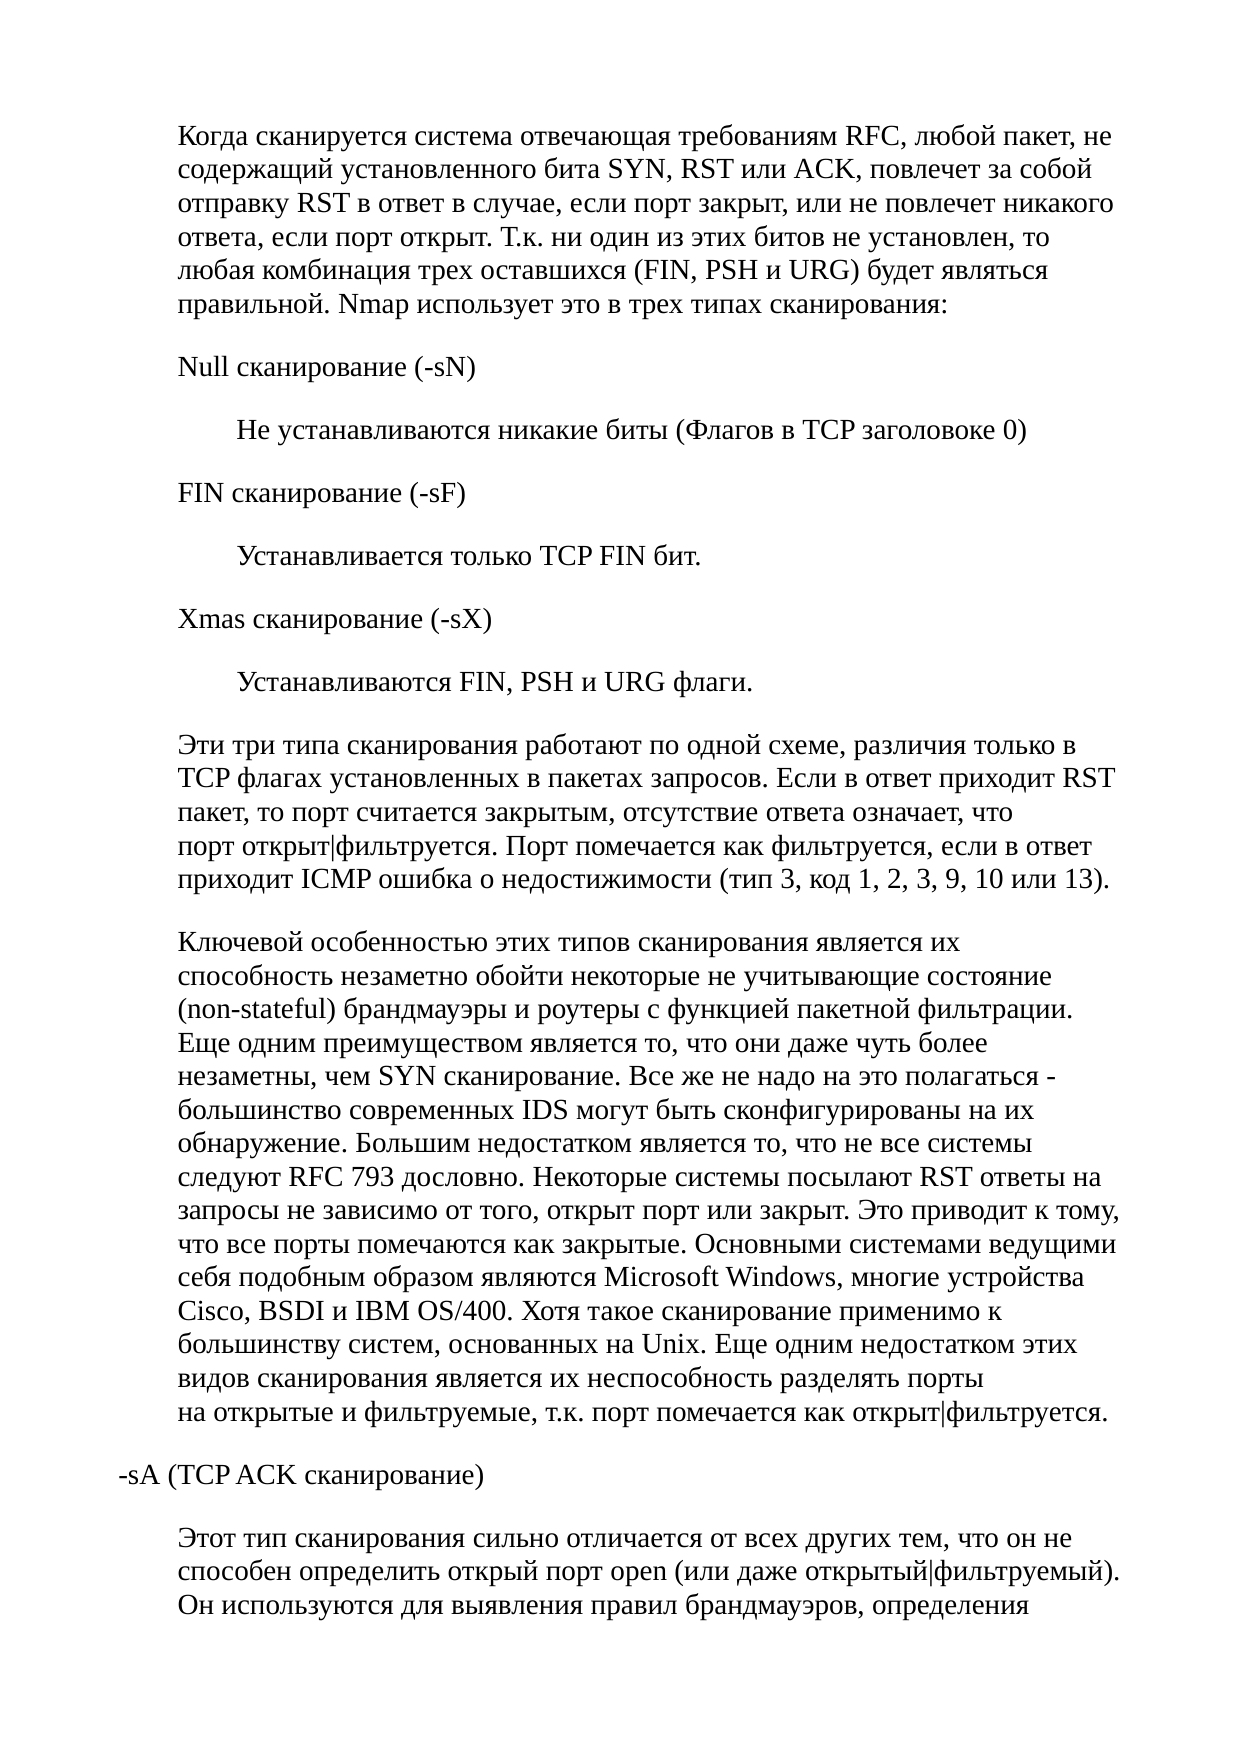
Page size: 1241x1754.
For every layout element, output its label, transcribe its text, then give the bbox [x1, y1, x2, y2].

subtitle FIN сканирование (-sF) [177, 475, 1122, 508]
list Устанавливаются FIN, PSH и URG флаги. [236, 664, 1122, 697]
subtitle Xmas сканирование (-sX) [177, 601, 1122, 634]
list Не устанавливаются никакие биты (Флагов в TCP заголовоке 0) [236, 412, 1122, 445]
subtitle -sA (TCP ACK сканирование) [118, 1457, 1122, 1490]
list Этот тип сканирования сильно отличается от всех других тем, что он не способен определить открый порт open (или даже открытый|фильтруемый). Он используются для выявления правил брандмауэров, определения [177, 1520, 1122, 1620]
list Эти три типа сканирования работают по одной схеме, различия только в TCP флагах установленных в пакетах запросов. Если в ответ приходит RST пакет, то порт считается закрытым, отсутствие ответа означает, что порт открыт|фильтруется. Порт помечается как фильтруется, если в ответ приходит ICMP ошибка о недостижимости (тип 3, код 1, 2, 3, 9, 10 или 13). [177, 727, 1122, 895]
list Когда сканируется система отвечающая требованиям RFC, любой пакет, не содержащий установленного бита SYN, RST или ACK, повлечет за собой отправку RST в ответ в случае, если порт закрыт, или не повлечет никакого ответа, если порт открыт. Т.к. ни один из этих битов не установлен, то любая комбинация трех оставшихся (FIN, PSH и URG) будет являться правильной. Nmap использует это в трех типах сканирования: [177, 118, 1122, 319]
list Ключевой особенностью этих типов сканирования является их способность незаметно обойти некоторые не учитывающие состояние (non-stateful) брандмауэры и роутеры с функцией пакетной фильтрации. Еще одним преимуществом является то, что они даже чуть более незаметны, чем SYN сканирование. Все же не надо на это полагаться - большинство современных IDS могут быть сконфигурированы на их обнаружение. Большим недостатком является то, что не все системы следуют RFC 793 дословно. Некоторые системы посылают RST ответы на запросы не зависимо от того, открыт порт или закрыт. Это приводит к тому, что все порты помечаются как закрытые. Основными системами ведущими себя подобным образом являются Microsoft Windows, многие устройства Cisco, BSDI и IBM OS/400. Хотя такое сканирование применимо к большинству систем, основанных на Unix. Еще одним недостатком этих видов сканирования является их неспособность разделять порты на открытые и фильтруемые, т.к. порт помечается как открыт|фильтруется. [177, 924, 1122, 1427]
list Устанавливается только TCP FIN бит. [236, 538, 1122, 571]
subtitle Null сканирование (-sN) [177, 349, 1122, 382]
